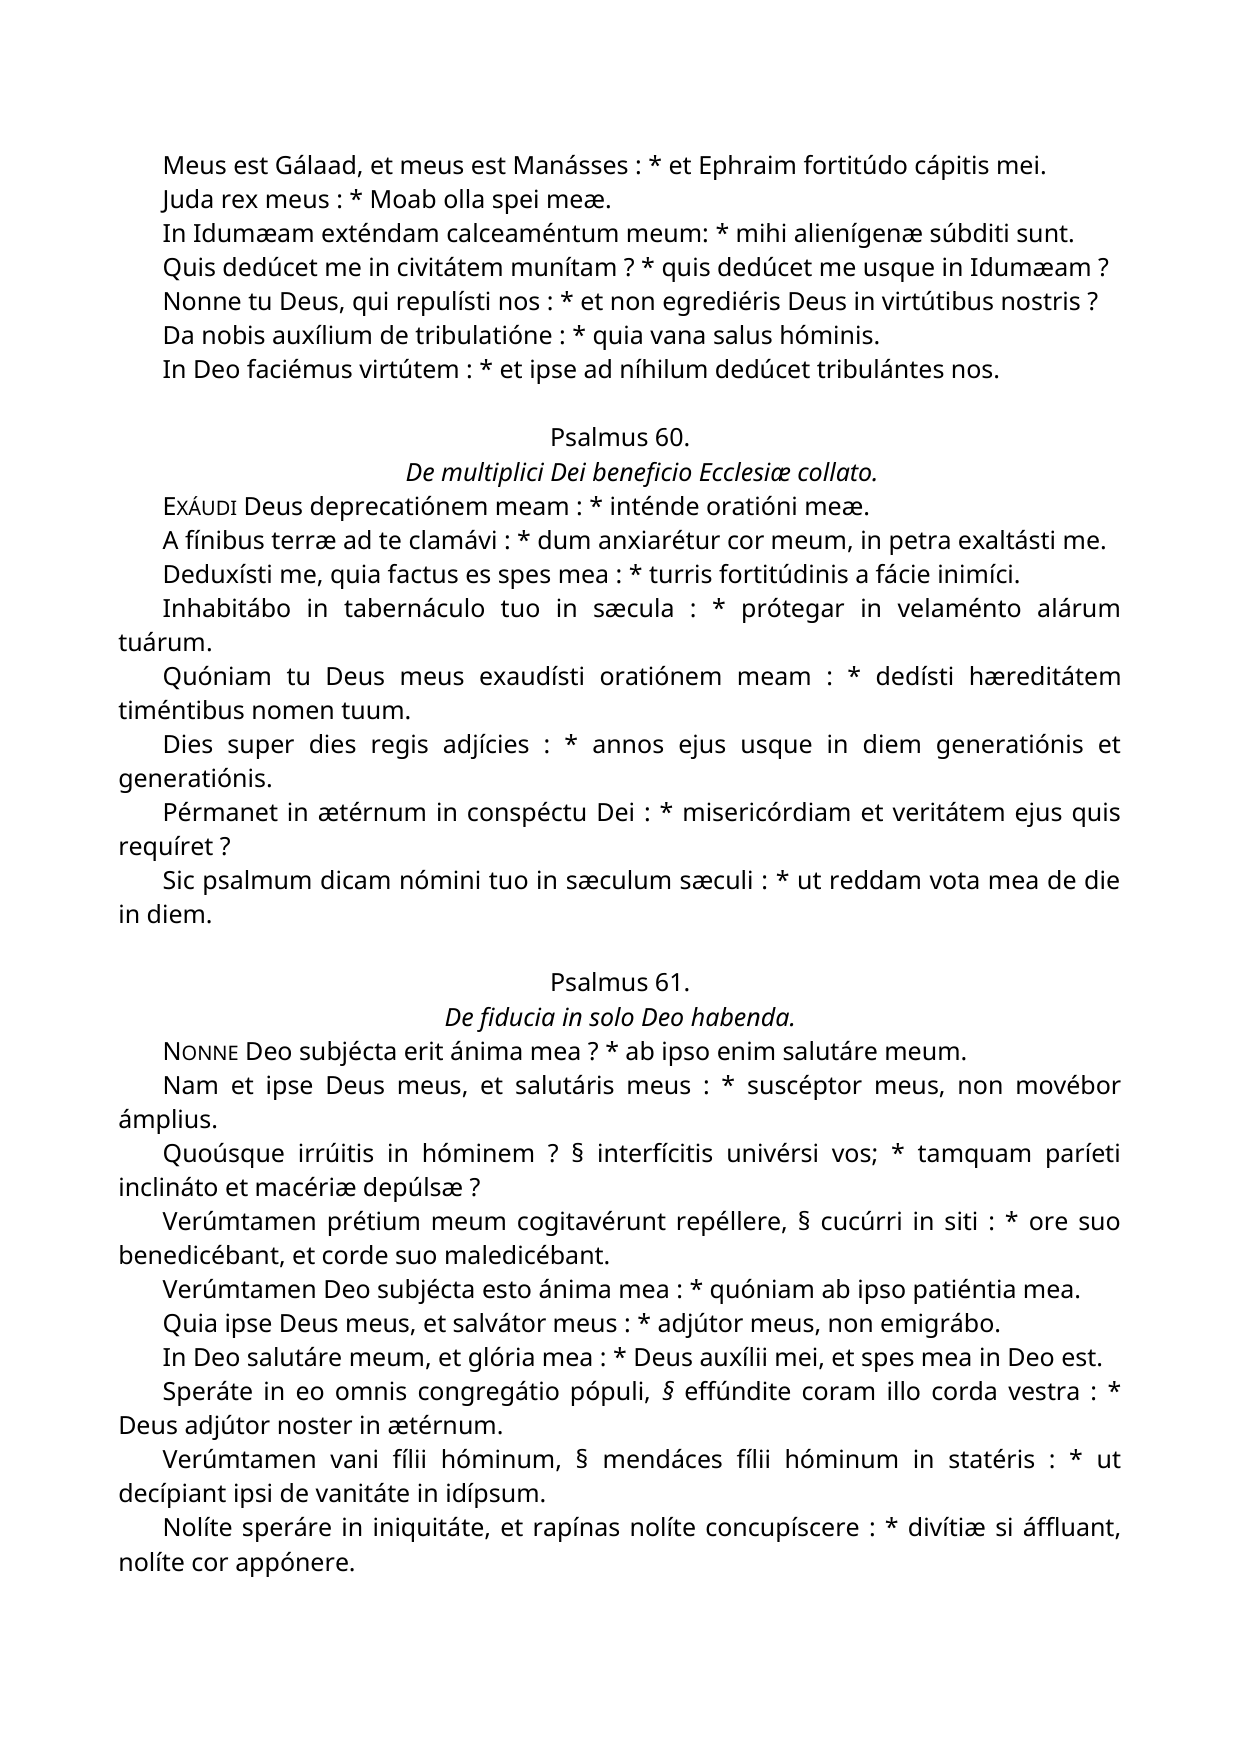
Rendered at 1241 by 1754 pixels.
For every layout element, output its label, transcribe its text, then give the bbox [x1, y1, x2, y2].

text A fínibus terræ ad te clamávi : * dum anxiarétur cor meum, in petra exaltásti me. [118, 522, 1122, 556]
text In Idumæam exténdam calceaméntum meum: * mihi alienígenæ súbditi sunt. [118, 216, 1122, 250]
text Quis dedúcet me in civitátem munítam ? * quis dedúcet me usque in Idumæam ? [118, 250, 1122, 284]
text Juda rex meus : * Moab olla spei meæ. [118, 182, 1122, 216]
text De fiducia in solo Deo habenda. [118, 999, 1122, 1033]
text Nam et ipse Deus meus, et salutáris meus : * suscéptor meus, non movébor ámplius. [118, 1067, 1122, 1135]
text In Deo salutáre meum, et glória mea : * Deus auxílii mei, et spes mea in Deo est. [118, 1340, 1122, 1374]
text Quóniam tu Deus meus exaudísti oratiónem meam : * dedísti hæreditátem timéntibus nomen tuum. [118, 658, 1122, 727]
text Sic psalmum dicam nómini tuo in sæculum sæculi : * ut reddam vota mea de die in diem. [118, 863, 1122, 931]
text Verúmtamen prétium meum cogitavérunt repéllere, § cucúrri in siti : * ore suo benedicébant, et corde suo maledicébant. [118, 1203, 1122, 1272]
text Nolíte speráre in iniquitáte, et rapínas nolíte concupíscere : * divítiæ si áffluant, nolíte cor appónere. [118, 1510, 1122, 1578]
text Speráte in eo omnis congregátio pópuli, § effúndite coram illo corda vestra : * Deus adjútor noster in ætérnum. [118, 1374, 1122, 1442]
text Da nobis auxílium de tribulatióne : * quia vana salus hóminis. [118, 318, 1122, 352]
text Inhabitábo in tabernáculo tuo in sæcula : * prótegar in velaménto alárum tuárum. [118, 590, 1122, 658]
text Nonne tu Deus, qui repulísti nos : * et non egrediéris Deus in virtútibus nostris ? [118, 284, 1122, 318]
text Deduxísti me, quia factus es spes mea : * turris fortitúdinis a fácie inimíci. [118, 556, 1122, 590]
text In Deo faciémus virtútem : * et ipse ad níhilum dedúcet tribulántes nos. [118, 352, 1122, 386]
text Nonne Deo subjécta erit ánima mea ? * ab ipso enim salutáre meum. [118, 1033, 1122, 1067]
text Psalmus 61. [118, 965, 1122, 999]
text Pérmanet in ætérnum in conspéctu Dei : * misericórdiam et veritátem ejus quis requíret ? [118, 795, 1122, 863]
text Meus est Gálaad, et meus est Manásses : * et Ephraim fortitúdo cápitis mei. [118, 148, 1122, 182]
text Quia ipse Deus meus, et salvátor meus : * adjútor meus, non emigrábo. [118, 1306, 1122, 1340]
text Verúmtamen vani fílii hóminum, § mendáces fílii hóminum in statéris : * ut decípiant ipsi de vanitáte in idípsum. [118, 1442, 1122, 1510]
text Psalmus 60. [118, 420, 1122, 454]
text Verúmtamen Deo subjécta esto ánima mea : * quóniam ab ipso patiéntia mea. [118, 1272, 1122, 1306]
text Dies super dies regis adjícies : * annos ejus usque in diem generatiónis et generatiónis. [118, 727, 1122, 795]
text Quoúsque irrúitis in hóminem ? § interfícitis univérsi vos; * tamquam paríeti inclináto et macériæ depúlsæ ? [118, 1135, 1122, 1203]
text De multiplici Dei beneficio Ecclesiæ collato. [118, 454, 1122, 488]
text Exáudi Deus deprecatiónem meam : * inténde oratióni meæ. [118, 488, 1122, 522]
